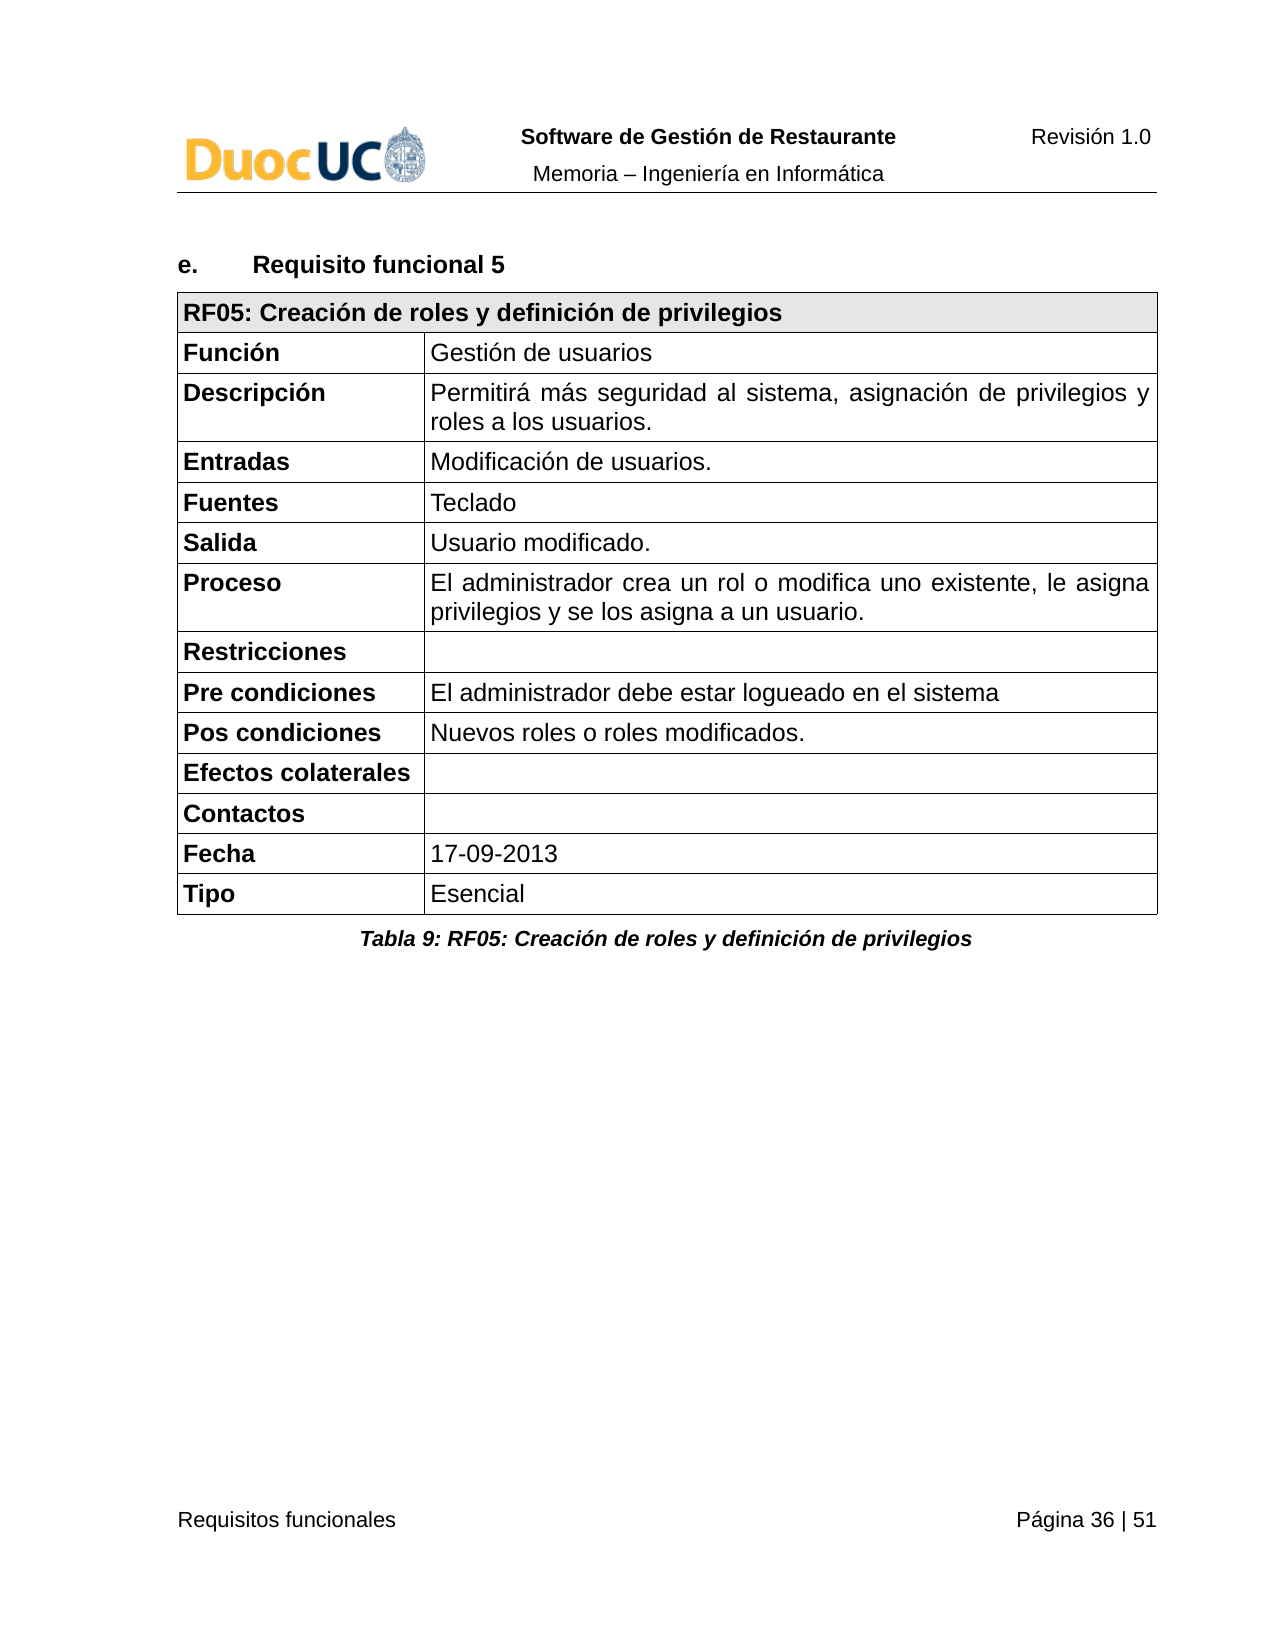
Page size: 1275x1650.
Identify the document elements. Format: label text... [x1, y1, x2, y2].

text Tabla 9: RF05: Creación de roles y definición de privilegios [177, 926, 1157, 951]
table_cell Fuentes [178, 483, 424, 522]
table_cell Entradas [178, 442, 424, 482]
table_cell Contactos [178, 794, 424, 833]
table_cell Salida [178, 523, 424, 562]
picture [182, 123, 426, 187]
table_cell Efectos colaterales [178, 754, 424, 793]
table_cell [425, 754, 1157, 793]
subtitle Requisito funcional 5 [177, 251, 1157, 279]
table_cell Tipo [178, 874, 424, 914]
table_cell Permitirá más seguridad al sistema, asignación de privilegios y roles a los usuarios. [425, 374, 1157, 441]
table_cell El administrador debe estar logueado en el sistema [425, 673, 1157, 712]
table_cell Gestión de usuarios [425, 333, 1157, 372]
table_cell Proceso [178, 564, 424, 631]
table_cell [425, 794, 1157, 833]
table_cell Nuevos roles o roles modificados. [425, 713, 1157, 752]
table_cell Usuario modificado. [425, 523, 1157, 562]
table_cell Fecha [178, 834, 424, 873]
table_cell 17-09-2013 [425, 834, 1157, 873]
table_cell Modificación de usuarios. [425, 442, 1157, 482]
table_cell Pos condiciones [178, 713, 424, 752]
table_cell El administrador crea un rol o modifica uno existente, le asigna privilegios y se los asigna a un usuario. [425, 564, 1157, 631]
table_cell Pre condiciones [178, 673, 424, 712]
table_header RF05: Creación de roles y definición de privilegios [178, 293, 1157, 332]
table_cell [425, 632, 1157, 672]
table_cell Esencial [425, 874, 1157, 914]
table_cell Función [178, 333, 424, 372]
table_cell Teclado [425, 483, 1157, 522]
table_cell Descripción [178, 374, 424, 441]
table_cell Restricciones [178, 632, 424, 672]
